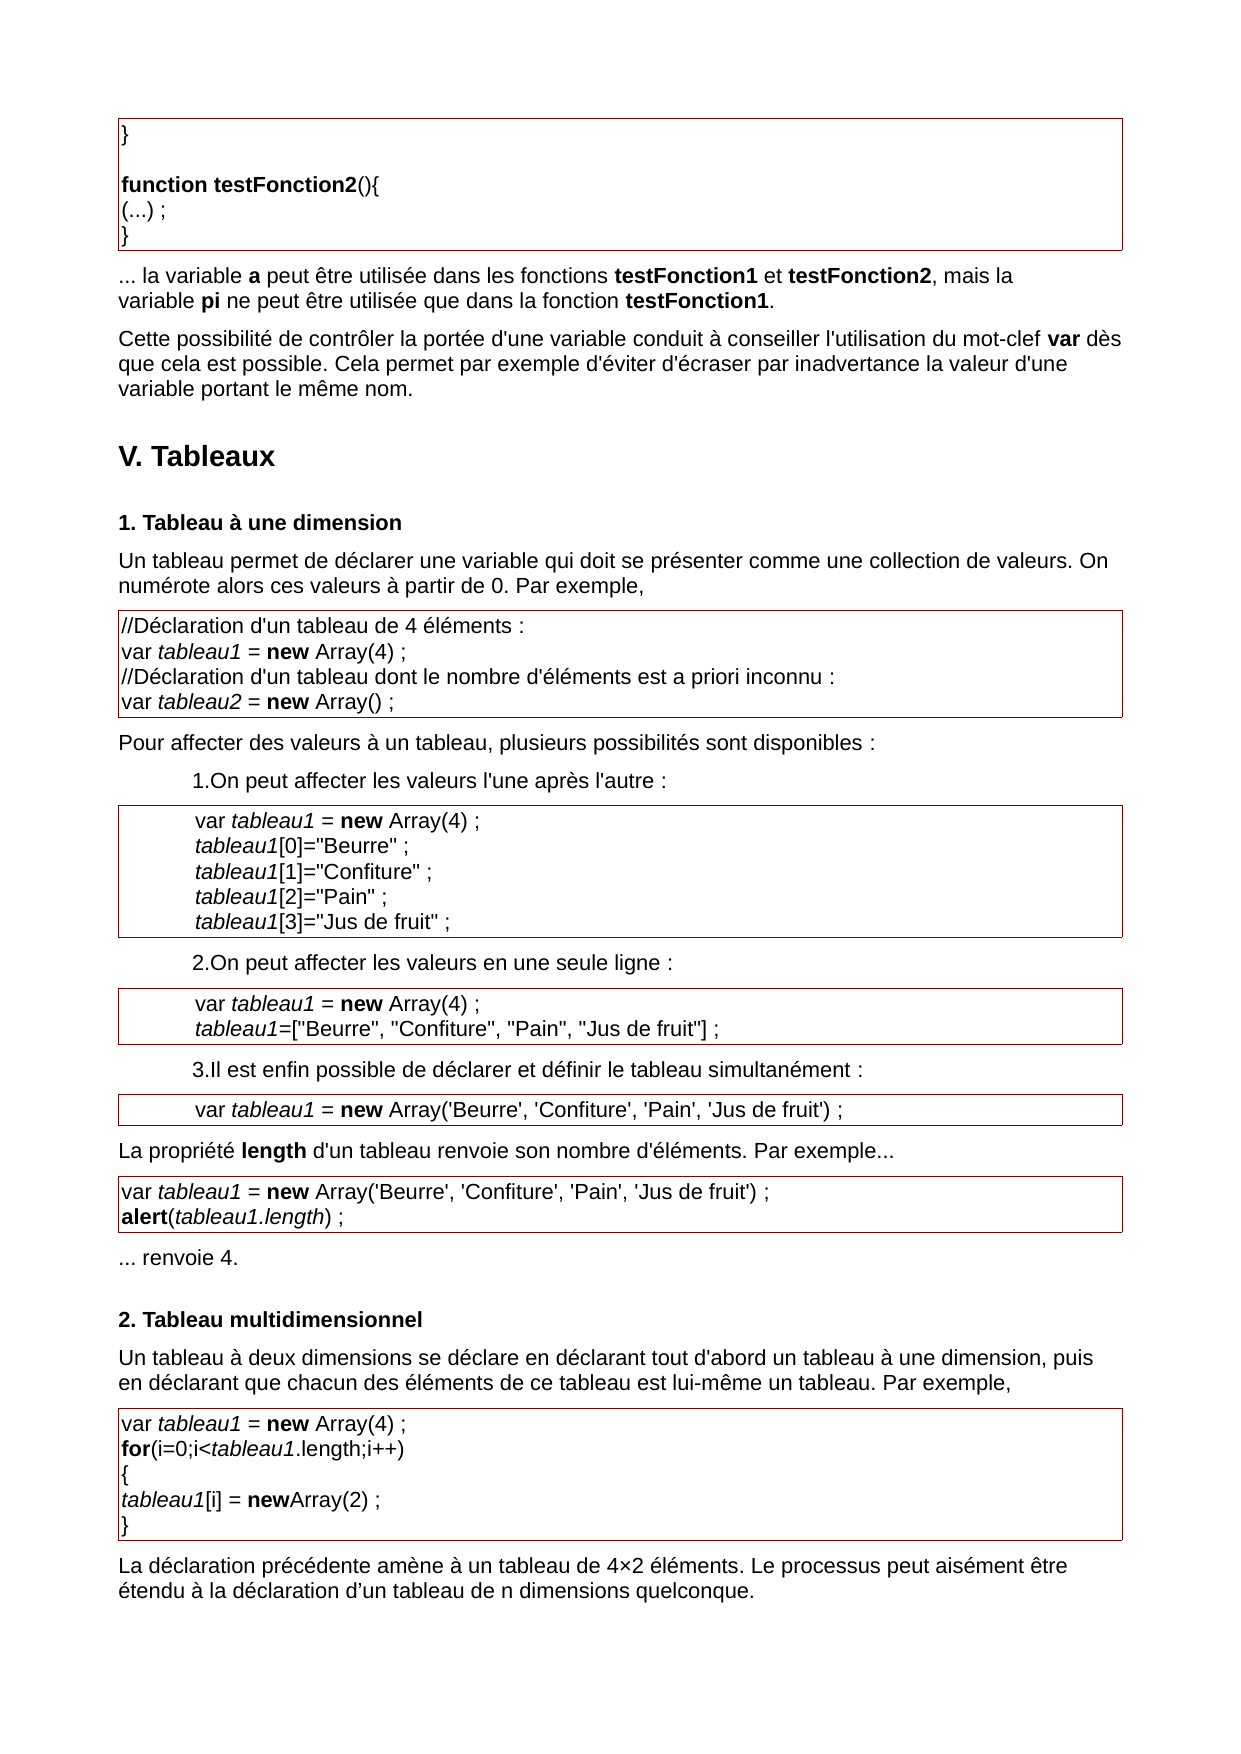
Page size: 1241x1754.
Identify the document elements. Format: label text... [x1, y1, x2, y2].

list var tableau1 = new Array(4) ; tableau1=["Beurre", "Confiture", "Pain", "Jus de fruit"] ; [119, 989, 1122, 1044]
list Il est enfin possible de déclarer et définir le tableau simultanément : [118, 1056, 1122, 1082]
subtitle 1. Tableau à une dimension [118, 510, 1122, 535]
text ... la variable a peut être utilisée dans les fonctions testFonction1 et testFonction2, mais la variable pi ne peut être utilisée que dans la fonction testFonction1. [118, 263, 1122, 313]
text ... renvoie 4. [118, 1244, 1122, 1270]
text var tableau1 = new Array(4) ; for(i=0;i<tableau1.length;i++) { tableau1[i] = newArray(2) ; } [119, 1409, 1122, 1540]
text Pour affecter des valeurs à un tableau, plusieurs possibilités sont disponibles : [118, 730, 1122, 755]
list On peut affecter les valeurs en une seule ligne : [118, 950, 1122, 975]
text Cette possibilité de contrôler la portée d'une variable conduit à conseiller l'utilisation du mot-clef var dès que cela est possible. Cela permet par exemple d'éviter d'écraser par inadvertance la valeur d'une variable portant le même nom. [118, 326, 1122, 401]
list var tableau1 = new Array(4) ; tableau1[0]="Beurre" ; tableau1[1]="Confiture" ; tableau1[2]="Pain" ; tableau1[3]="Jus de fruit" ; [119, 806, 1122, 937]
text La déclaration précédente amène à un tableau de 4×2 éléments. Le processus peut aisément être étendu à la déclaration d’un tableau de n dimensions quelconque. [118, 1552, 1122, 1603]
text //Déclaration d'un tableau de 4 éléments : var tableau1 = new Array(4) ; //Déclaration d'un tableau dont le nombre d'éléments est a priori inconnu : var tableau2 = new Array() ; [119, 611, 1122, 717]
text La propriété length d'un tableau renvoie son nombre d'éléments. Par exemple... [118, 1138, 1122, 1163]
text } function testFonction2(){ (...) ; } [119, 119, 1122, 250]
text Un tableau à deux dimensions se déclare en déclarant tout d'abord un tableau à une dimension, puis en déclarant que chacun des éléments de ce tableau est lui-même un tableau. Par exemple, [118, 1345, 1122, 1395]
text var tableau1 = new Array('Beurre', 'Confiture', 'Pain', 'Jus de fruit') ; alert(tableau1.length) ; [119, 1177, 1122, 1232]
text Un tableau permet de déclarer une variable qui doit se présenter comme une collection de valeurs. On numérote alors ces valeurs à partir de 0. Par exemple, [118, 547, 1122, 598]
subtitle 2. Tableau multidimensionnel [118, 1307, 1122, 1332]
list var tableau1 = new Array('Beurre', 'Confiture', 'Pain', 'Jus de fruit') ; [119, 1095, 1122, 1125]
list On peut affecter les valeurs l'une après l'autre : [118, 767, 1122, 793]
subtitle V. Tableaux [118, 439, 1122, 472]
